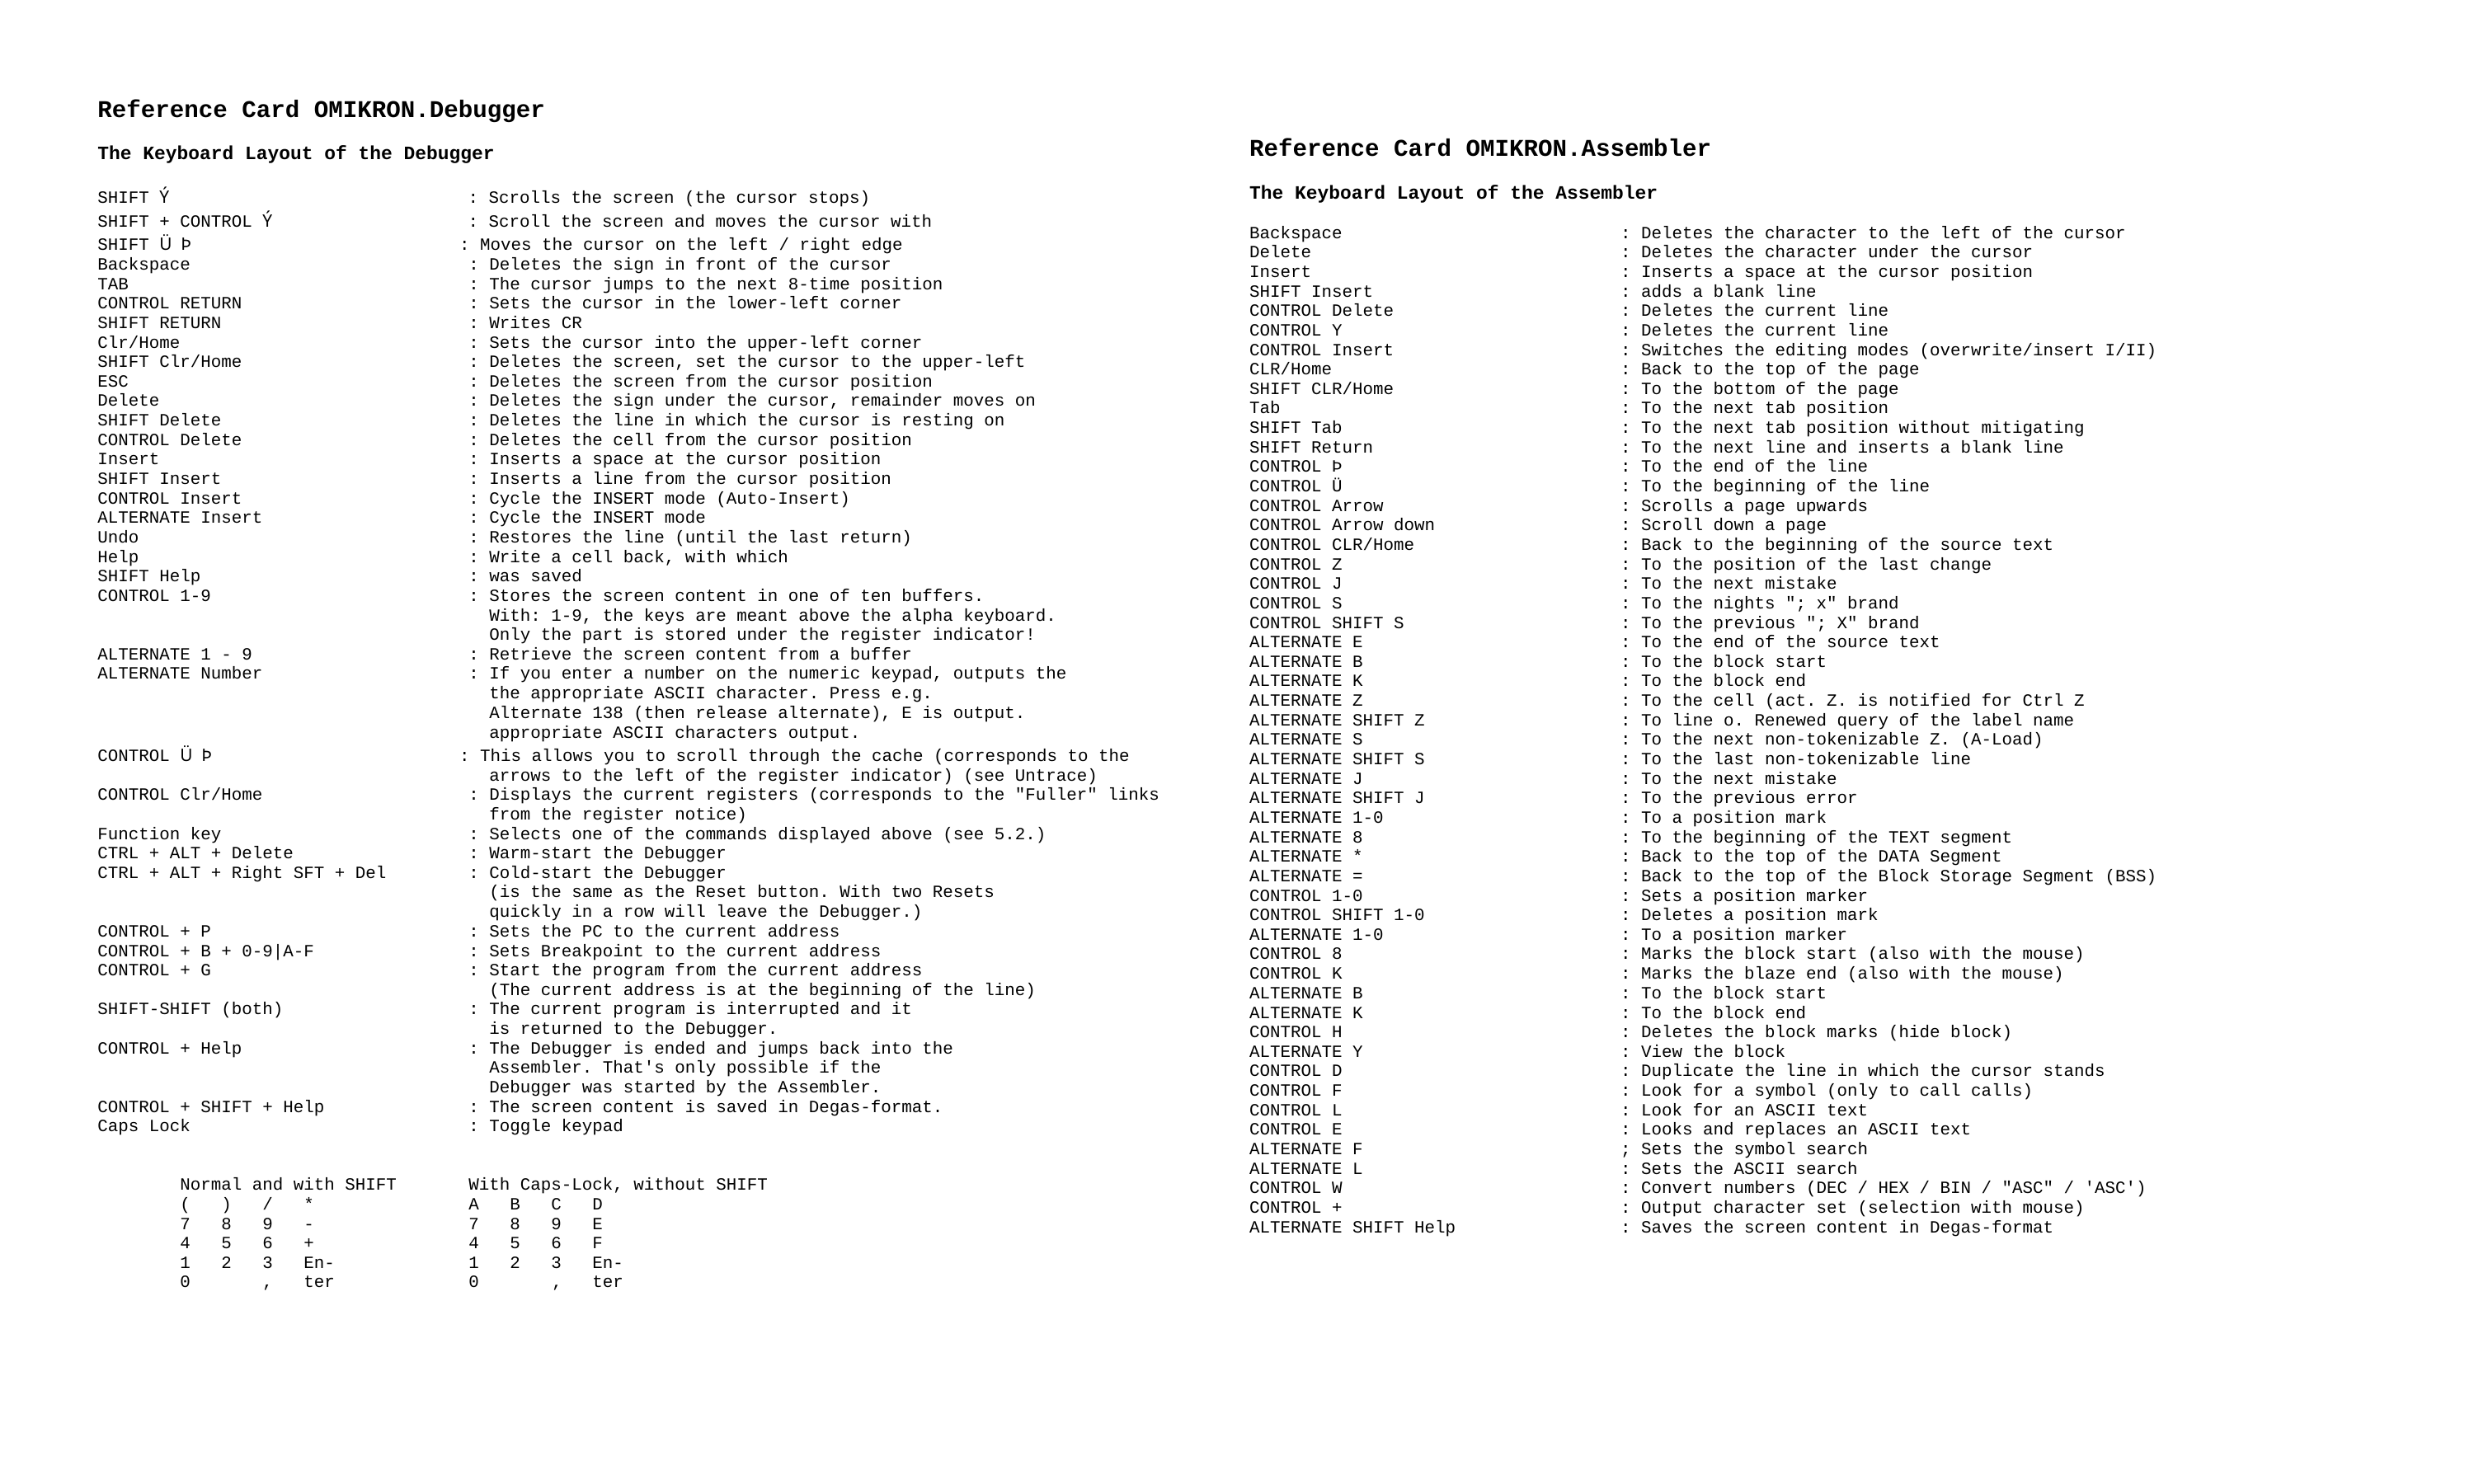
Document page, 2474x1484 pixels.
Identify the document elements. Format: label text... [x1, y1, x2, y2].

text (is the same as the Reset button. With two Resets [97, 884, 1225, 903]
text ALTERNATE Insert : Cycle the INSERT mode [97, 509, 1225, 528]
text ALTERNATE 1-0 : To a position marker [1249, 926, 2377, 946]
text from the register notice) [97, 805, 1225, 825]
text CONTROL Delete : Deletes the cell from the cursor position [97, 431, 1225, 450]
text CTRL + ALT + Delete : Warm-start the Debugger [97, 844, 1225, 864]
text With: 1-9, the keys are meant above the alpha keyboard. [97, 607, 1225, 626]
text CONTROL + SHIFT + Help : The screen content is saved in Degas-format. [97, 1098, 1225, 1117]
text Insert : Inserts a space at the cursor position [97, 450, 1225, 470]
text ALTERNATE 1 - 9 : Retrieve the screen content from a buffer [97, 646, 1225, 665]
text ALTERNATE K : To the block end [1249, 673, 2377, 692]
text CONTROL Ü : To the beginning of the line [1249, 477, 2377, 497]
text CONTROL Þ : To the end of the line [1249, 458, 2377, 477]
text CONTROL SHIFT 1-0 : Deletes a position mark [1249, 906, 2377, 926]
text CONTROL Z : To the position of the last change [1249, 556, 2377, 575]
text Insert : Inserts a space at the cursor position [1249, 263, 2377, 283]
text appropriate ASCII characters output. [97, 723, 1225, 743]
text ALTERNATE SHIFT S : To the last non-tokenizable line [1249, 750, 2377, 770]
text SHIFT Clr/Home : Deletes the screen, set the cursor to the upper-left [97, 353, 1225, 373]
text Backspace : Deletes the sign in front of the cursor [97, 256, 1225, 275]
text CONTROL 8 : Marks the block start (also with the mouse) [1249, 946, 2377, 965]
text quickly in a row will leave the Debugger.) [97, 903, 1225, 923]
text SHIFT Delete : Deletes the line in which the cursor is resting on [97, 411, 1225, 431]
text CONTROL Clr/Home : Displays the current registers (corresponds to the "Fuller" links [97, 786, 1225, 805]
text ALTERNATE F ; Sets the symbol search [1249, 1140, 2377, 1160]
text CONTROL Insert : Switches the editing modes (overwrite/insert I/II) [1249, 340, 2377, 360]
text TAB : The cursor jumps to the next 8-time position [97, 275, 1225, 294]
text CONTROL + B + 0-9|A-F : Sets Breakpoint to the current address [97, 942, 1225, 961]
text CONTROL + G : Start the program from the current address [97, 961, 1225, 981]
text ALTERNATE SHIFT Help : Saves the screen content in Degas-format [1249, 1219, 2377, 1237]
text SHIFT-SHIFT (both) : The current program is interrupted and it [97, 1000, 1225, 1020]
text Reference Card OMIKRON.Debugger [97, 97, 1225, 124]
text CONTROL 1-0 : Sets a position marker [1249, 887, 2377, 906]
text SHIFT Insert : Inserts a line from the cursor position [97, 470, 1225, 490]
text CONTROL J : To the next mistake [1249, 575, 2377, 594]
text Clr/Home : Sets the cursor into the upper-left corner [97, 333, 1225, 353]
text ALTERNATE Y : View the block [1249, 1043, 2377, 1062]
text ALTERNATE B : To the block start [1249, 653, 2377, 673]
text The Keyboard Layout of the Assembler [1249, 183, 2377, 204]
text 0 , ter 0 ‚ ter [97, 1273, 1225, 1293]
text CONTROL CLR/Home : Back to the beginning of the source text [1249, 536, 2377, 556]
text Alternate 138 (then release alternate), E is output. [97, 704, 1225, 723]
text CONTROL Y : Deletes the current line [1249, 322, 2377, 340]
text Reference Card OMIKRON.Assembler [1249, 136, 2377, 163]
text CONTROL W : Convert numbers (DEC / HEX / BIN / "ASC" / 'ASC') [1249, 1179, 2377, 1199]
text ALTERNATE 1-0 : To a position mark [1249, 809, 2377, 829]
text 1 2 3 En- 1 2 3 En- [97, 1254, 1225, 1273]
text SHIFT RETURN : Writes CR [97, 314, 1225, 333]
text arrows to the left of the register indicator) (see Untrace) [97, 767, 1225, 786]
text CONTROL SHIFT S : To the previous "; X" brand [1249, 613, 2377, 633]
text CONTROL F : Look for a symbol (only to call calls) [1249, 1082, 2377, 1101]
text SHIFT Tab : To the next tab position without mitigating [1249, 419, 2377, 439]
text ALTERNATE E : To the end of the source text [1249, 633, 2377, 653]
text CONTROL Ü Þ : This allows you to scroll through the cache (corresponds to the [97, 743, 1225, 767]
text Debugger was started by the Assembler. [97, 1078, 1225, 1098]
text CONTROL Arrow : Scrolls a page upwards [1249, 497, 2377, 516]
text SHIFT Ü Þ : Moves the cursor on the left / right edge [97, 232, 1225, 256]
text CONTROL Insert : Cycle the INSERT mode (Auto-Insert) [97, 490, 1225, 509]
text ALTERNATE B : To the block start [1249, 984, 2377, 1003]
text ALTERNATE 8 : To the beginning of the TEXT segment [1249, 829, 2377, 848]
text CONTROL L : Look for an ASCII text [1249, 1101, 2377, 1120]
text Caps Lock : Toggle keypad [97, 1117, 1225, 1137]
text CONTROL + : Output character set (selection with mouse) [1249, 1199, 2377, 1219]
text ALTERNATE Z : To the cell (act. Z. is notified for Ctrl Z [1249, 692, 2377, 711]
text SHIFT + CONTROL Ý : Scroll the screen and moves the cursor with [97, 209, 1225, 232]
text the appropriate ASCII character. Press e.g. [97, 684, 1225, 704]
text SHIFT Help : was saved [97, 567, 1225, 587]
text Tab : To the next tab position [1249, 399, 2377, 419]
text CONTROL + P : Sets the PC to the current address [97, 923, 1225, 942]
text CLR/Home : Back to the top of the page [1249, 360, 2377, 380]
text ALTERNATE SHIFT J : To the previous error [1249, 789, 2377, 809]
text SHIFT Insert : adds a blank line [1249, 283, 2377, 302]
text CTRL + ALT + Right SFT + Del : Cold-start the Debugger [97, 864, 1225, 884]
text CONTROL RETURN : Sets the cursor in the lower-left corner [97, 294, 1225, 314]
text CONTROL Delete : Deletes the current line [1249, 302, 2377, 322]
text CONTROL K : Marks the blaze end (also with the mouse) [1249, 965, 2377, 984]
text Undo : Restores the line (until the last return) [97, 528, 1225, 548]
text SHIFT CLR/Home : To the bottom of the page [1249, 380, 2377, 399]
text ALTERNATE SHIFT Z : To line o. Renewed query of the label name [1249, 711, 2377, 730]
text CONTROL S : To the nights "; x" brand [1249, 594, 2377, 613]
text Delete : Deletes the character under the cursor [1249, 243, 2377, 263]
text SHIFT Ý : Scrolls the screen (the cursor stops) [97, 185, 1225, 209]
text CONTROL E : Looks and replaces an ASCII text [1249, 1120, 2377, 1140]
text CONTROL D : Duplicate the line in which the cursor stands [1249, 1062, 2377, 1082]
text Function key : Selects one of the commands displayed above (see 5.2.) [97, 825, 1225, 844]
text ESC : Deletes the screen from the cursor position [97, 373, 1225, 392]
text CONTROL Arrow down : Scroll down a page [1249, 516, 2377, 536]
text ALTERNATE S : To the next non-tokenizable Z. (A-Load) [1249, 730, 2377, 750]
text Normal and with SHIFT With Caps-Lock, without SHIFT [97, 1176, 1225, 1195]
text Backspace : Deletes the character to the left of the cursor [1249, 224, 2377, 243]
text ALTERNATE * : Back to the top of the DATA Segment [1249, 848, 2377, 867]
text The Keyboard Layout of the Debugger [97, 144, 1225, 166]
text (The current address is at the beginning of the line) [97, 981, 1225, 1000]
text Only the part is stored under the register indicator! [97, 626, 1225, 646]
text ALTERNATE K : To the block end [1249, 1003, 2377, 1023]
text Assembler. That's only possible if the [97, 1059, 1225, 1078]
text ALTERNATE Number : If you enter a number on the numeric keypad, outputs the [97, 665, 1225, 684]
text CONTROL + Help : The Debugger is ended and jumps back into the [97, 1040, 1225, 1059]
text is returned to the Debugger. [97, 1020, 1225, 1040]
text 4 5 6 + 4 5 6 F [97, 1234, 1225, 1254]
text Delete : Deletes the sign under the cursor, remainder moves on [97, 392, 1225, 411]
text ( ) / * A B C D [97, 1195, 1225, 1214]
text SHIFT Return : To the next line and inserts a blank line [1249, 439, 2377, 458]
text ALTERNATE = : Back to the top of the Block Storage Segment (BSS) [1249, 867, 2377, 887]
text CONTROL 1-9 : Stores the screen content in one of ten buffers. [97, 587, 1225, 607]
text Help : Write a cell back, with which [97, 548, 1225, 567]
text CONTROL H : Deletes the block marks (hide block) [1249, 1023, 2377, 1043]
text ALTERNATE L : Sets the ASCII search [1249, 1160, 2377, 1179]
text 7 8 9 - 7 8 9 E [97, 1214, 1225, 1234]
text ALTERNATE J : To the next mistake [1249, 770, 2377, 789]
